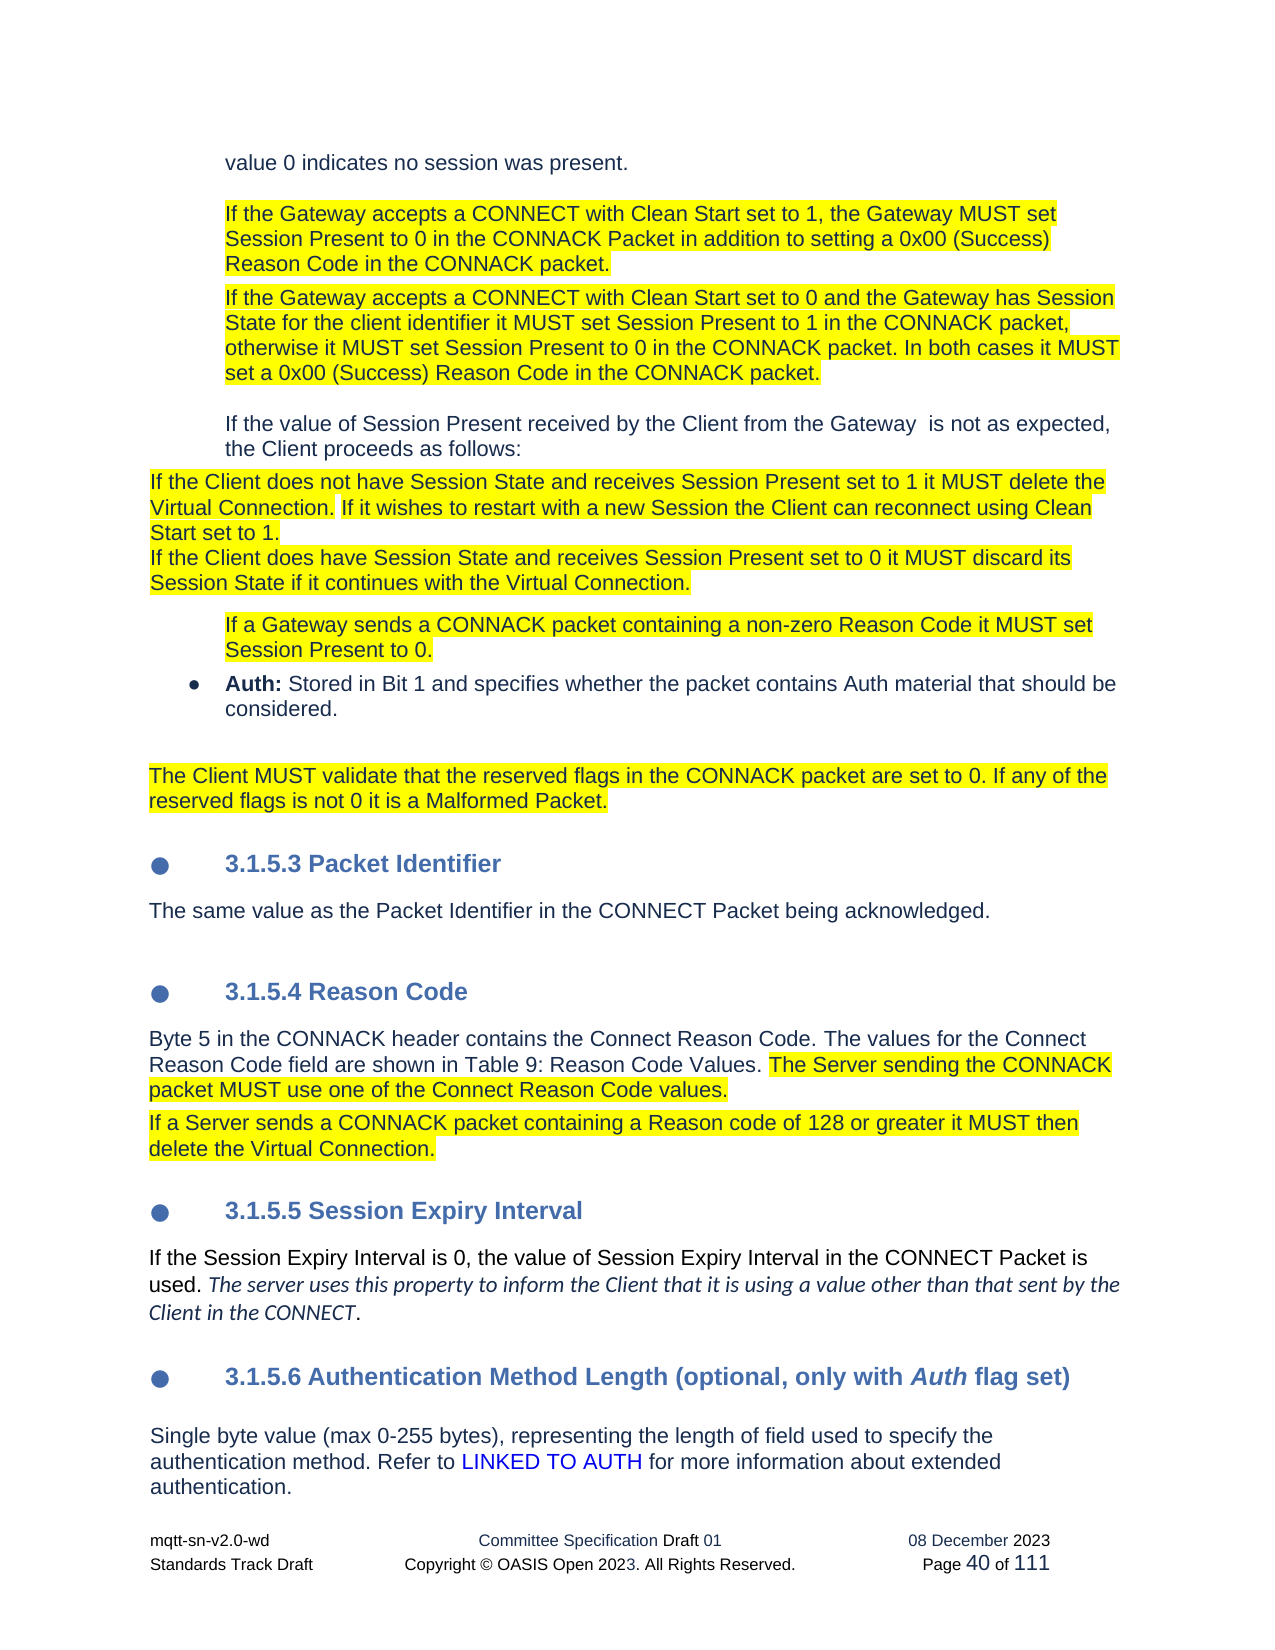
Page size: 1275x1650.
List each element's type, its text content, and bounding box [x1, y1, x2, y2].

subtitle 3.1.5.3 Packet Identifier [150, 838, 1124, 885]
subtitle 3.1.5.6 Authentication Method Length (optional, only with Auth flag set) [150, 1351, 1124, 1398]
text If the Client does not have Session State and receives Session Present set to 1 it MUST delete the Virtual Connection. If it wishes to restart with a new Session the Client can reconnect using Clean Start set to 1. [150, 469, 1124, 545]
subtitle 3.1.5.5 Session Expiry Interval [150, 1186, 1124, 1233]
subtitle 3.1.5.4 Reason Code [150, 967, 1124, 1014]
text The same value as the Packet Identifier in the CONNECT Packet being acknowledged. [148, 898, 1124, 923]
text Byte 5 in the CONNACK header contains the Connect Reason Code. The values for the Connect Reason Code field are shown in Table 9: Reason Code Values. The Server sending the CONNACK packet MUST use one of the Connect Reason Code values. [148, 1026, 1124, 1102]
text If the Client does have Session State and receives Session Present set to 0 it MUST discard its Session State if it continues with the Virtual Connection. [150, 545, 1124, 595]
text If the Session Expiry Interval is 0, the value of Session Expiry Interval in the CONNECT Packet is used. The server uses this property to inform the Client that it is using a value other than that sent by the Client in the CONNECT. [148, 1245, 1124, 1326]
text If the Gateway accepts a CONNECT with Clean Start set to 0 and the Gateway has Session State for the client identifier it MUST set Session Present to 1 in the CONNACK packet, otherwise it MUST set Session Present to 0 in the CONNACK packet. In both cases it MUST set a 0x00 (Success) Reason Code in the CONNACK packet. If the value of Session Present received by the Client from the Gateway is not as expected, the Client proceeds as follows: [225, 284, 1124, 461]
list Auth: Stored in Bit 1 and specifies whether the packet contains Auth material that should be considered. [187, 671, 1124, 721]
text The Client MUST validate that the reserved flags in the CONNACK packet are set to 0. If any of the reserved flags is not 0 it is a Malformed Packet. [148, 763, 1124, 813]
text Single byte value (max 0-255 bytes), representing the length of field used to specify the authentication method. Refer to LINKED TO AUTH for more information about extended authentication. [150, 1423, 1124, 1499]
list value 0 indicates no session was present. If the Gateway accepts a CONNECT with Clean Start set to 1, the Gateway MUST set Session Present to 0 in the CONNACK Packet in addition to setting a 0x00 (Success) Reason Code in the CONNACK packet. [187, 150, 1124, 276]
text If a Gateway sends a CONNACK packet containing a non-zero Reason Code it MUST set Session Present to 0. [225, 612, 1125, 662]
text If a Server sends a CONNACK packet containing a Reason code of 128 or greater it MUST then delete the Virtual Connection. [148, 1110, 1124, 1161]
